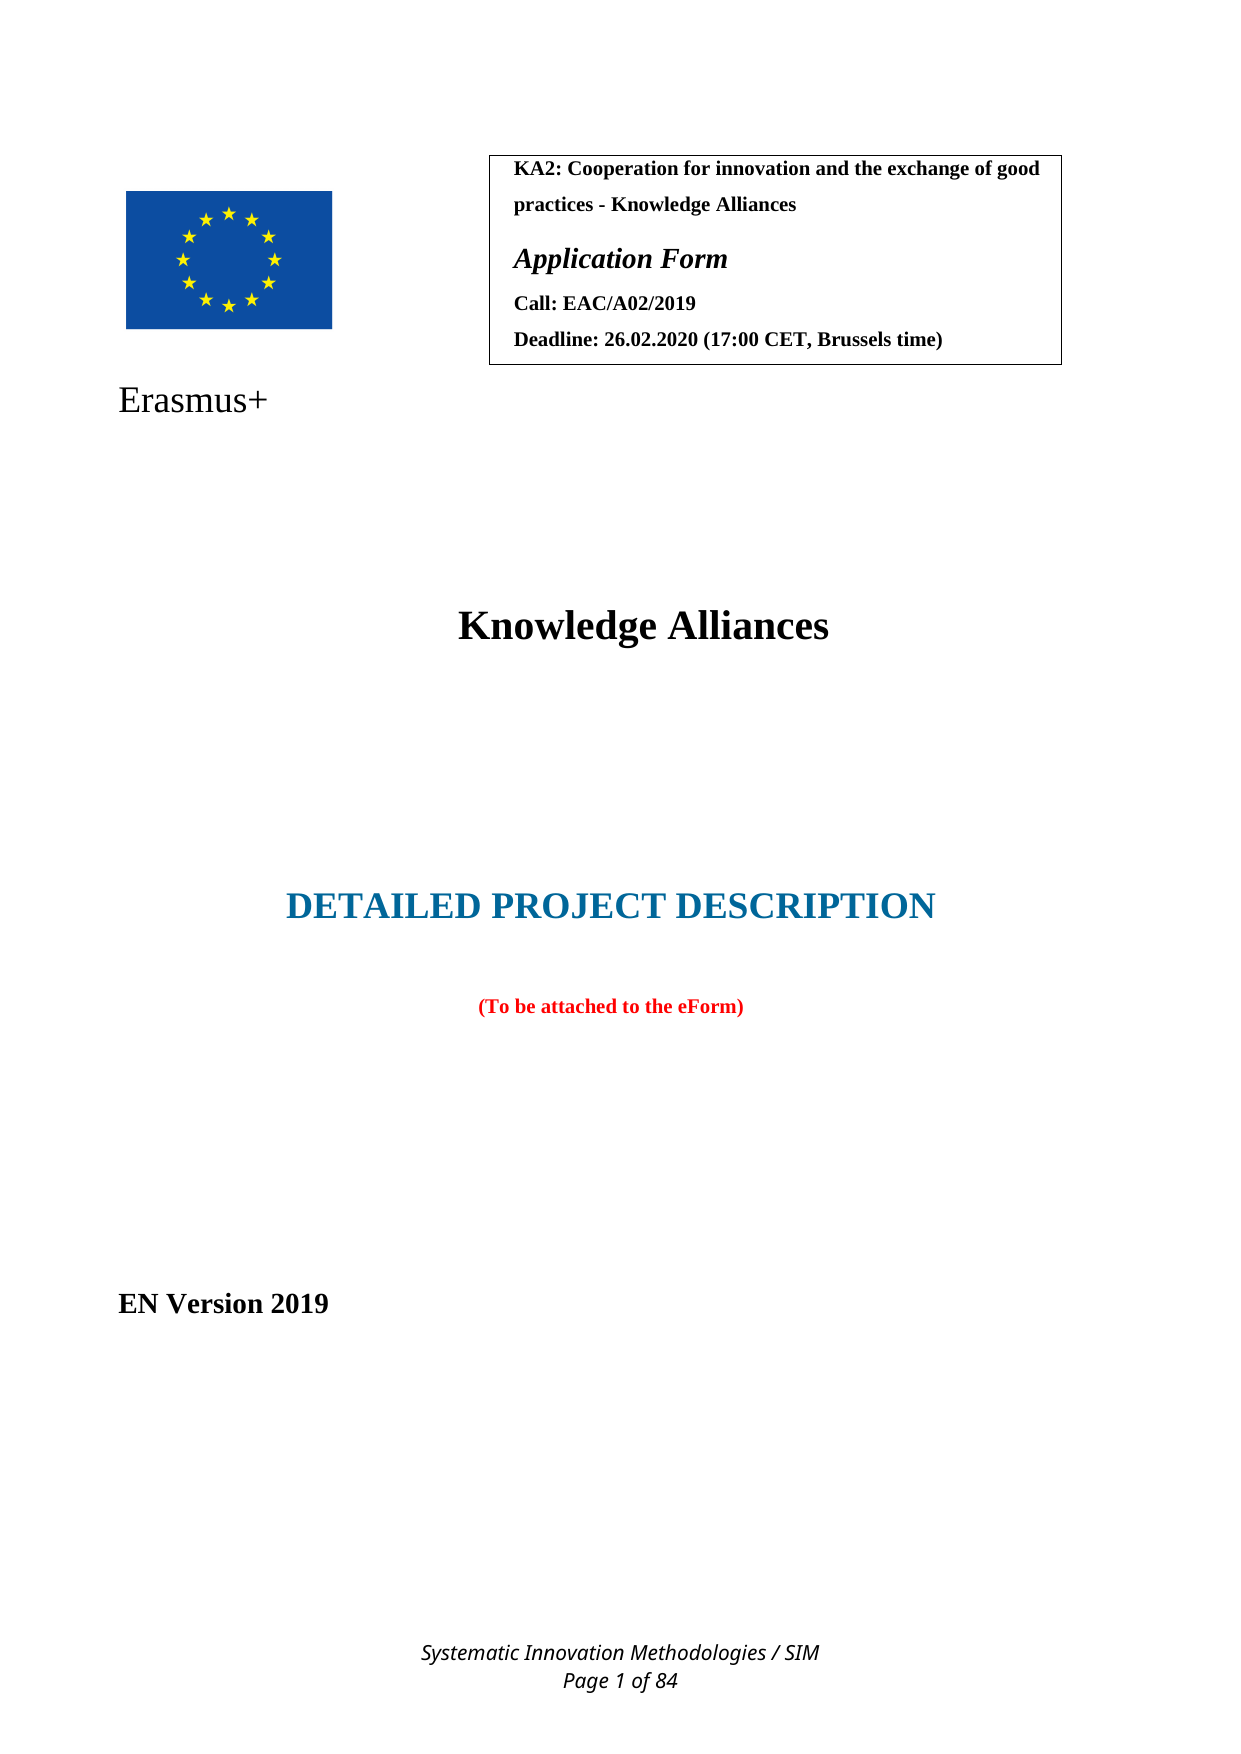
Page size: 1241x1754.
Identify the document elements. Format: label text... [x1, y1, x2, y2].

table_header [430, 155, 460, 364]
table_cell [430, 364, 460, 433]
table_header [94, 155, 430, 364]
table_cell [490, 365, 1062, 433]
text (To be attached to the eForm) [100, 993, 1122, 1018]
table_cell [460, 364, 490, 433]
text EN Version 2019 [118, 1286, 1122, 1319]
table_header KA2: Cooperation for innovation and the exchange of good practices - Knowledge Alliances Application Form Call: EAC/A02/2019 Deadline: 26.02.2020 (17:00 CET, Brussels time) [490, 156, 1061, 364]
picture [123, 188, 335, 332]
text Knowledge Alliances [118, 601, 1122, 648]
text DETAILED PROJECT DESCRIPTION [100, 883, 1122, 926]
table_cell Erasmus+ [94, 364, 430, 433]
table_header [460, 155, 489, 364]
